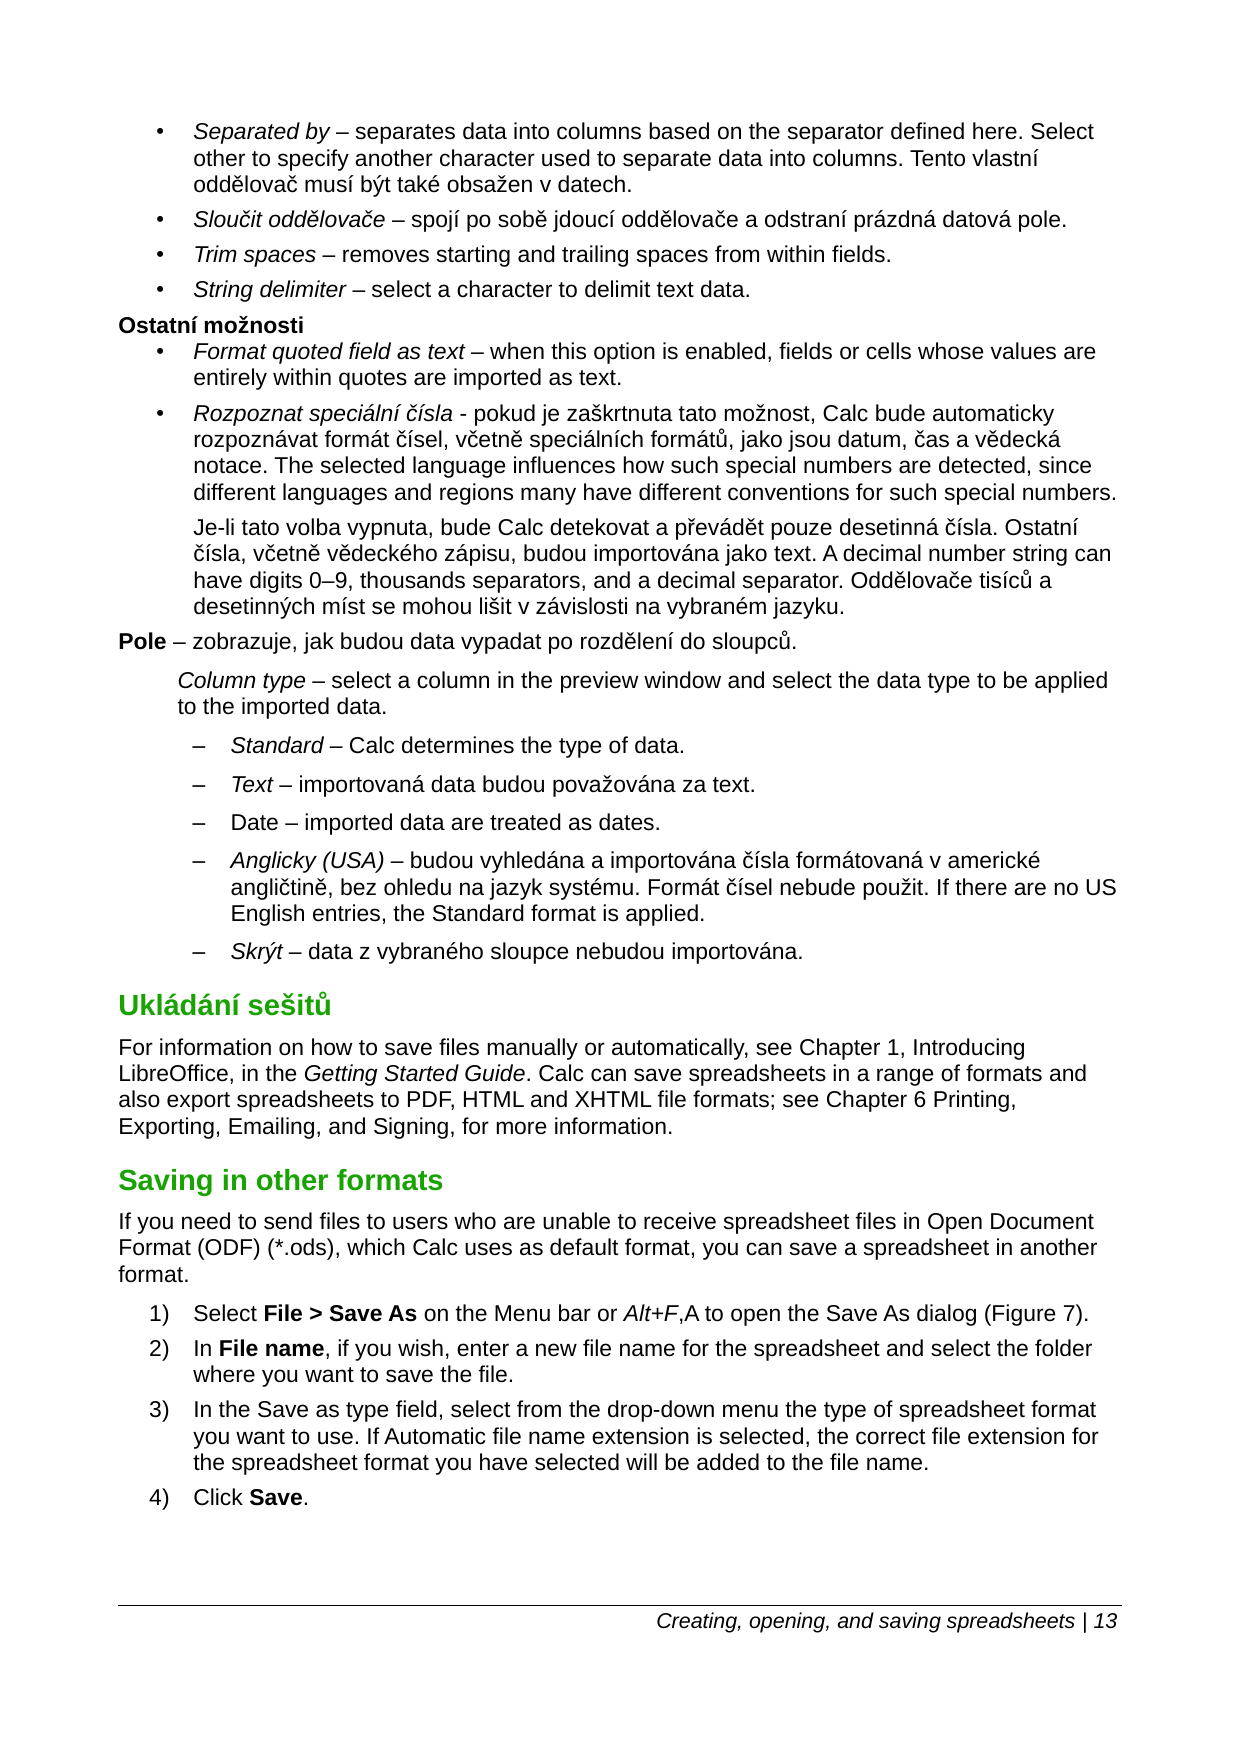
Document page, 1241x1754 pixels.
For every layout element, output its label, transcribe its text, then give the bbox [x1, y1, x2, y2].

list In the Save as type field, select from the drop-down menu the type of spreadsheet format you want to use. If Automatic file name extension is selected, the correct file extension for the spreadsheet format you have selected will be added to the file name. [169, 1396, 1122, 1475]
text Pole – zobrazuje, jak budou data vypadat po rozdělení do sloupců. [118, 628, 1122, 654]
list If you need to send files to users who are unable to receive spreadsheet files in Open Document Format (ODF) (*.ods), which Calc uses as default format, you can save a spreadsheet in another format. [118, 1208, 1122, 1287]
text For information on how to save files manually or automatically, see Chapter 1, Introducing LibreOffice, in the Getting Started Guide. Calc can save spreadsheets in a range of formats and also export spreadsheets to PDF, HTML and XHTML file formats; see Chapter 6 Printing, Exporting, Emailing, and Signing, for more information. [118, 1033, 1122, 1139]
list Click Save. [169, 1484, 1122, 1511]
list Anglicky (USA) – budou vyhledána a importována čísla formátovaná v americké angličtině, bez ohledu na jazyk systému. Formát čísel nebude použit. If there are no US English entries, the Standard format is applied. [192, 847, 1122, 926]
list Sloučit oddělovače – spojí po sobě jdoucí oddělovače a odstraní prázdná datová pole. [156, 206, 1122, 232]
subtitle Saving in other formats [118, 1163, 1122, 1196]
list Trim spaces – removes starting and trailing spaces from within fields. [156, 241, 1122, 268]
text Column type – select a column in the preview window and select the data type to be applied to the imported data. [177, 667, 1122, 720]
text Ostatní možnosti [118, 312, 1122, 338]
list Format quoted field as text – when this option is enabled, fields or cells whose values are entirely within quotes are imported as text. [156, 338, 1122, 391]
list Separated by – separates data into columns based on the separator defined here. Select other to specify another character used to separate data into columns. Tento vlastní oddělovač musí být také obsažen v datech. [156, 118, 1122, 197]
list Je-li tato volba vypnuta, bude Calc detekovat a převádět pouze desetinná čísla. Ostatní čísla, včetně vědeckého zápisu, budou importována jako text. A decimal number string can have digits 0–9, thousands separators, and a decimal separator. Oddělovače tisíců a desetinných míst se mohou lišit v závislosti na vybraném jazyku. [156, 514, 1122, 619]
list Date – imported data are treated as dates. [192, 809, 1122, 835]
list Rozpoznat speciální čísla - pokud je zaškrtnuta tato možnost, Calc bude automaticky rozpoznávat formát čísel, včetně speciálních formátů, jako jsou datum, čas a vědecká notace. The selected language influences how such special numbers are detected, since different languages and regions many have different conventions for such special numbers. [156, 399, 1122, 505]
list Skrýt – data z vybraného sloupce nebudou importována. [192, 938, 1122, 964]
subtitle Ukládání sešitů [118, 988, 1122, 1022]
list String delimiter – select a character to delimit text data. [156, 276, 1122, 303]
list Text – importovaná data budou považována za text. [192, 771, 1122, 797]
list Standard – Calc determines the type of data. [192, 732, 1122, 758]
list Select File > Save As on the Menu bar or Alt+F,A to open the Save As dialog (Figure 7). [169, 1299, 1122, 1326]
list In File name, if you wish, enter a new file name for the spreadsheet and select the folder where you want to save the file. [169, 1335, 1122, 1387]
